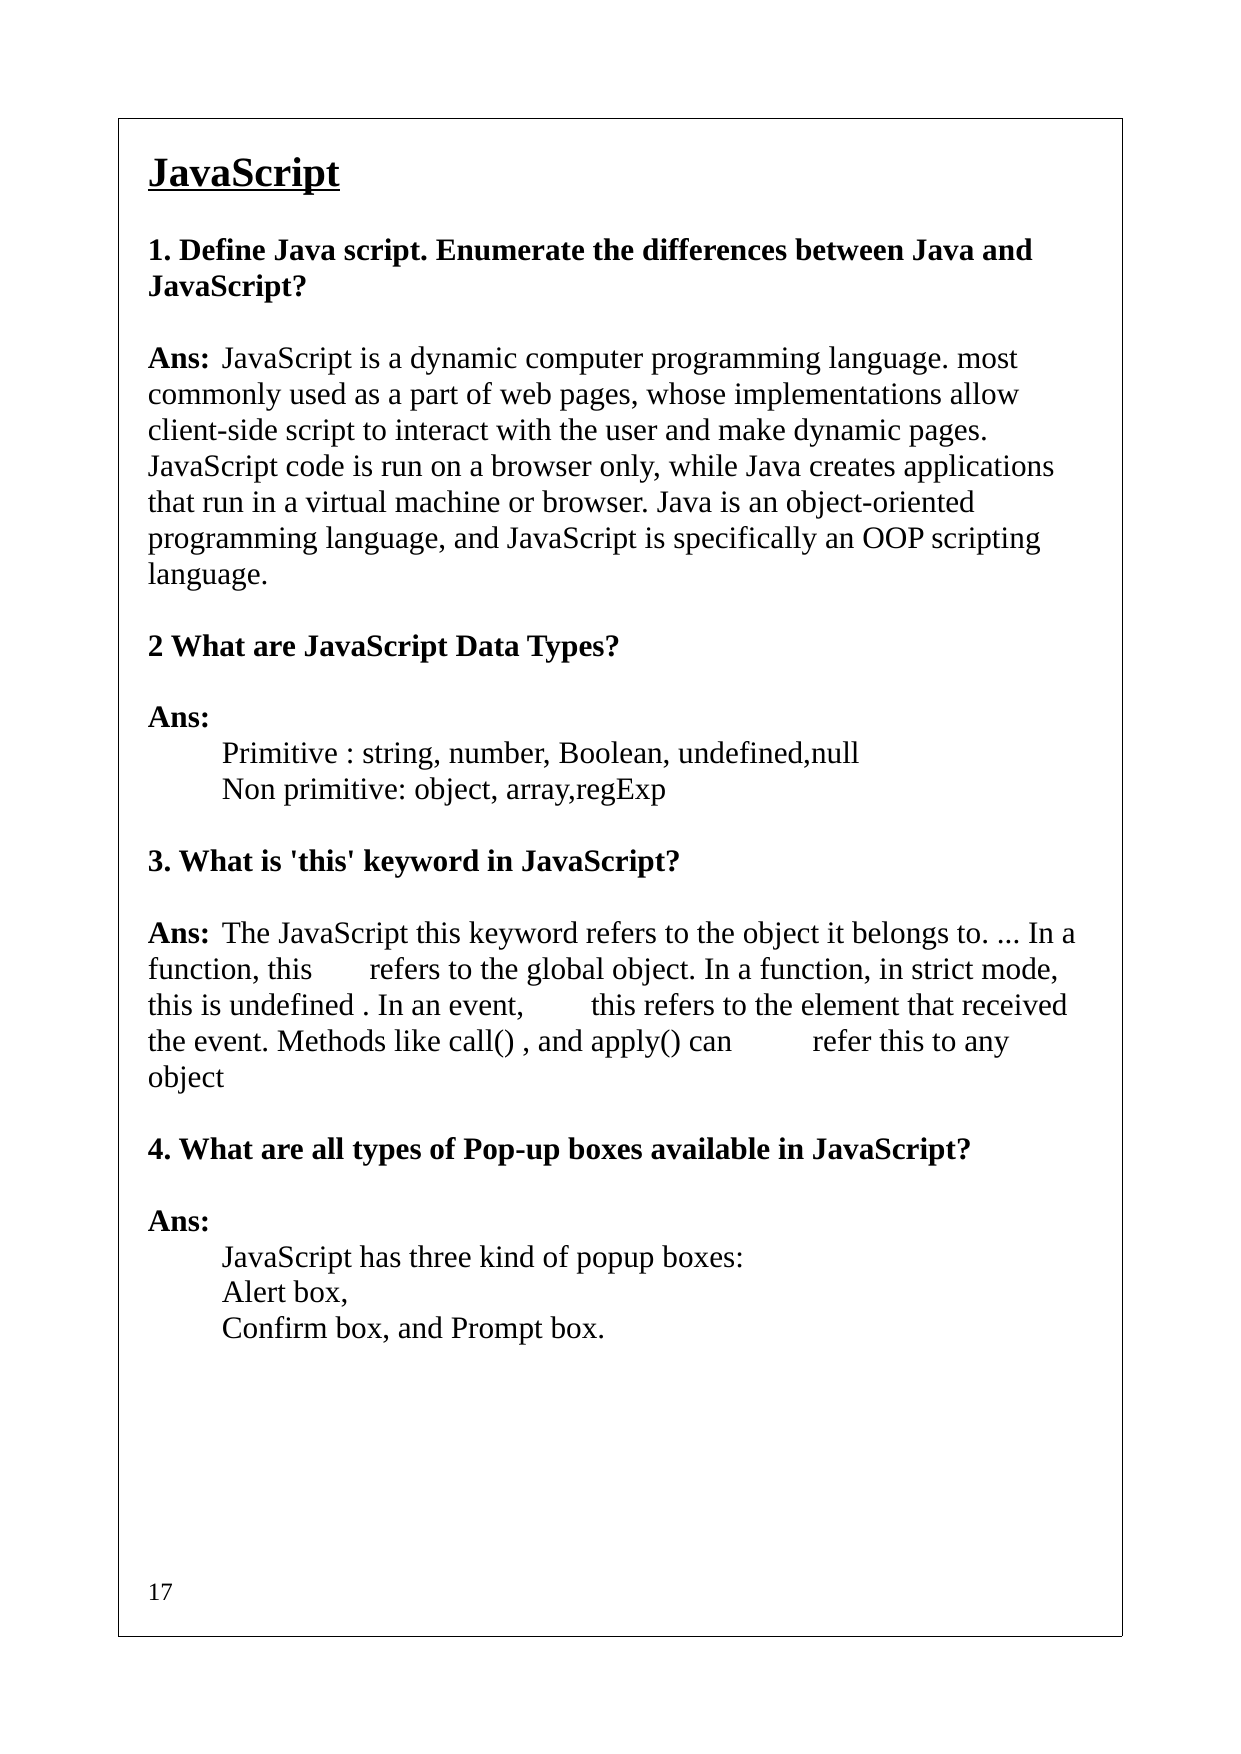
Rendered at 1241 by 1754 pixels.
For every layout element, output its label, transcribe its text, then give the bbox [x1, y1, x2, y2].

text Primitive : string, number, Boolean, undefined,null [148, 735, 1092, 771]
text 1. Define Java script. Enumerate the differences between Java and JavaScript? [148, 232, 1092, 303]
text Non primitive: object, array,regExp [148, 771, 1092, 807]
text 4. What are all types of Pop-up boxes available in JavaScript? [148, 1130, 1092, 1166]
text JavaScript has three kind of popup boxes: [148, 1238, 1092, 1274]
text Ans: The JavaScript this keyword refers to the object it belongs to. ... In a function, this refers to the global object. In a function, in strict mode, this is undefined . In an event, this refers to the element that received the event. Methods like call() , and apply() can refer this to any object [148, 914, 1092, 1094]
text Confirm box, and Prompt box. [148, 1310, 1092, 1346]
text Ans: [148, 1202, 1092, 1238]
text Alert box, [148, 1274, 1092, 1310]
text Ans: [148, 699, 1092, 735]
text Ans: JavaScript is a dynamic computer programming language. most commonly used as a part of web pages, whose implementations allow client-side script to interact with the user and make dynamic pages. [148, 339, 1092, 447]
text 3. What is 'this' keyword in JavaScript? [148, 842, 1092, 878]
text JavaScript code is run on a browser only, while Java creates applications that run in a virtual machine or browser. Java is an object-oriented programming language, and JavaScript is specifically an OOP scripting language. [148, 447, 1092, 591]
text 2 What are JavaScript Data Types? [148, 627, 1092, 663]
text JavaScript [148, 148, 1092, 196]
